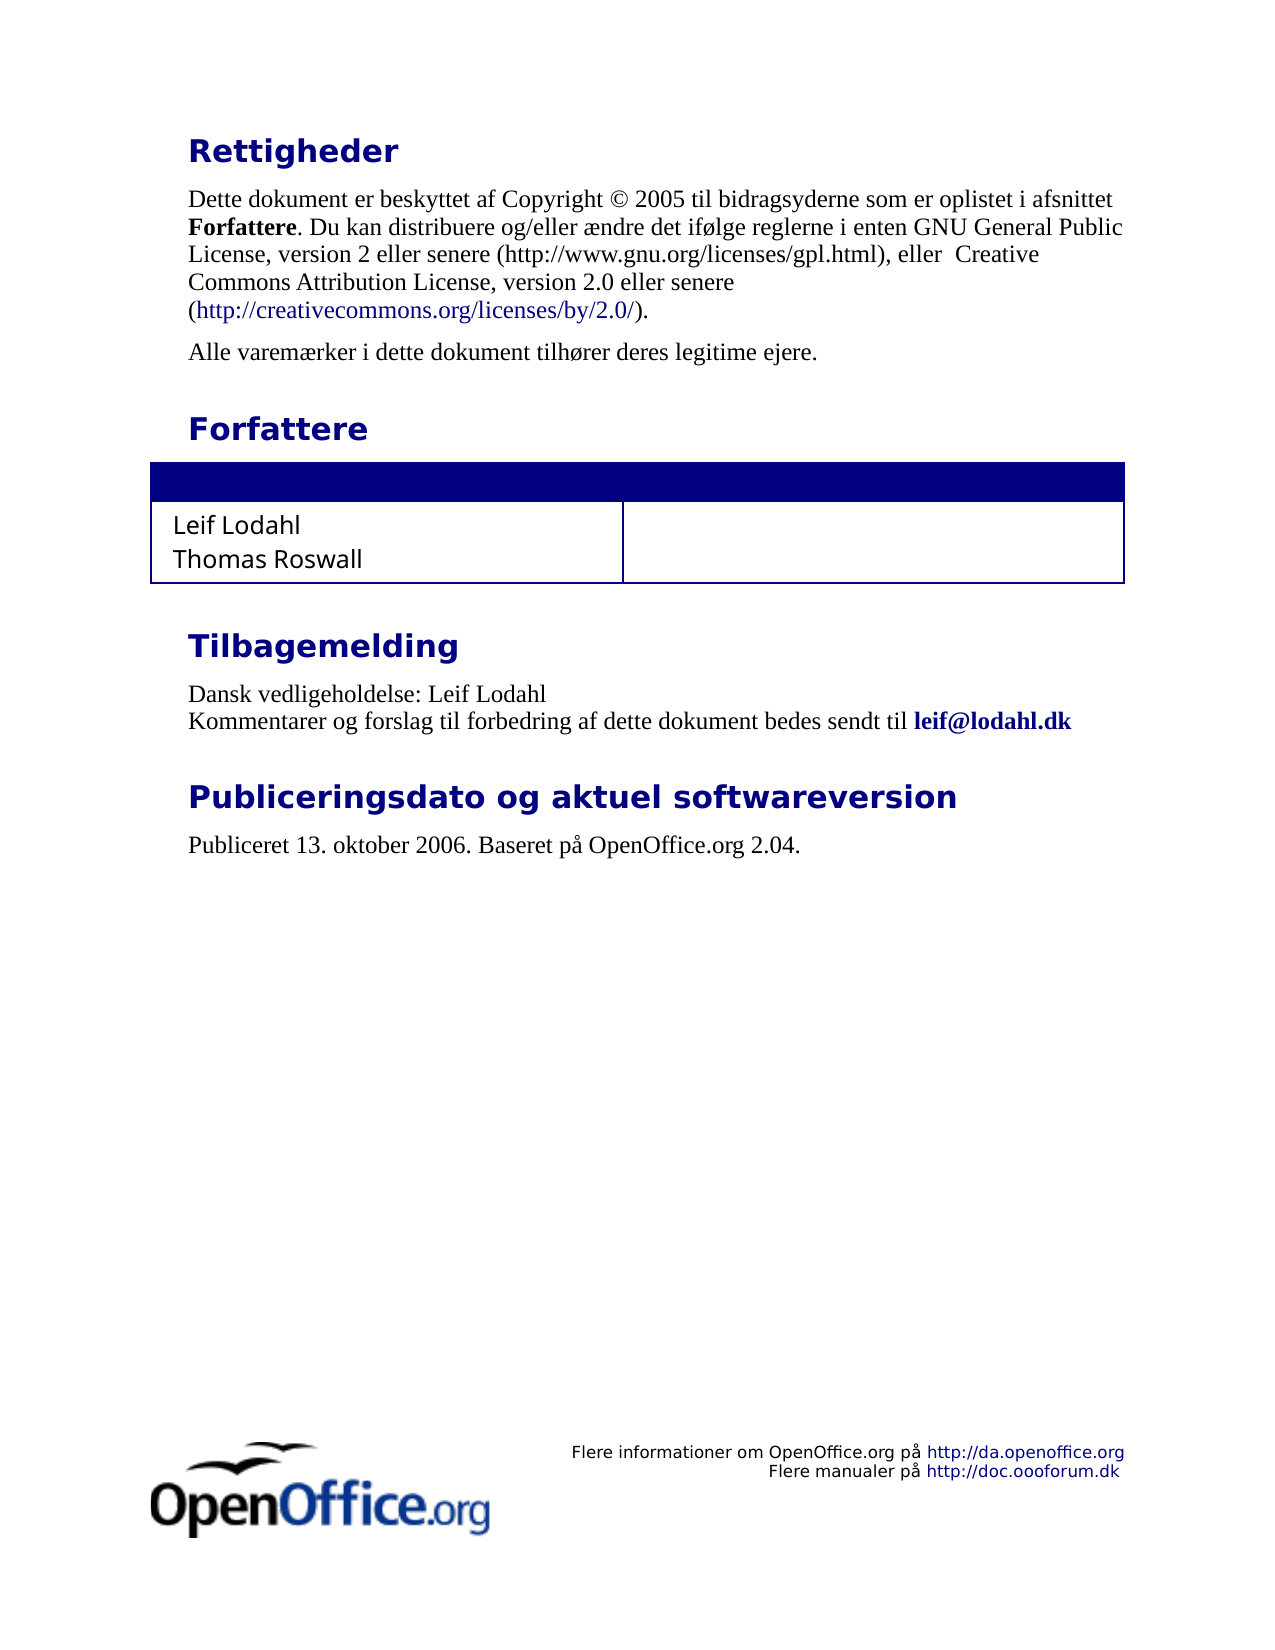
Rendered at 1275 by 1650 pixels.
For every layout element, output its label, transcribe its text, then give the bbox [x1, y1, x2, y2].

text Alle varemærker i dette dokument tilhører deres legitime ejere. [188, 338, 1125, 366]
table_header [152, 464, 622, 502]
text Dansk vedligeholdelse: Leif Lodahl Kommentarer og forslag til forbedring af dette dokument bedes sendt til leif@lodahl.dk [188, 680, 1125, 735]
subtitle Rettigheder [188, 134, 1125, 170]
subtitle Forfattere [188, 411, 1125, 447]
subtitle Tilbagemelding [188, 629, 1125, 665]
table_cell [624, 502, 1123, 582]
subtitle Publiceringsdato og aktuel softwareversion [188, 780, 1125, 816]
text Publiceret 13. oktober 2006. Baseret på OpenOffice.org 2.04. [188, 831, 1125, 859]
table_cell Leif Lodahl Thomas Roswall [152, 502, 622, 582]
picture [150, 1442, 490, 1538]
table_header [624, 464, 1123, 502]
text Dette dokument er beskyttet af Copyright © 2005 til bidragsyderne som er oplistet i afsnittet Forfattere. Du kan distribuere og/eller ændre det ifølge reglerne i enten GNU General Public License, version 2 eller senere (http://www.gnu.org/licenses/gpl.html), eller Creative Commons Attribution License, version 2.0 eller senere (http://creativecommons.org/licenses/by/2.0/). [188, 185, 1125, 323]
